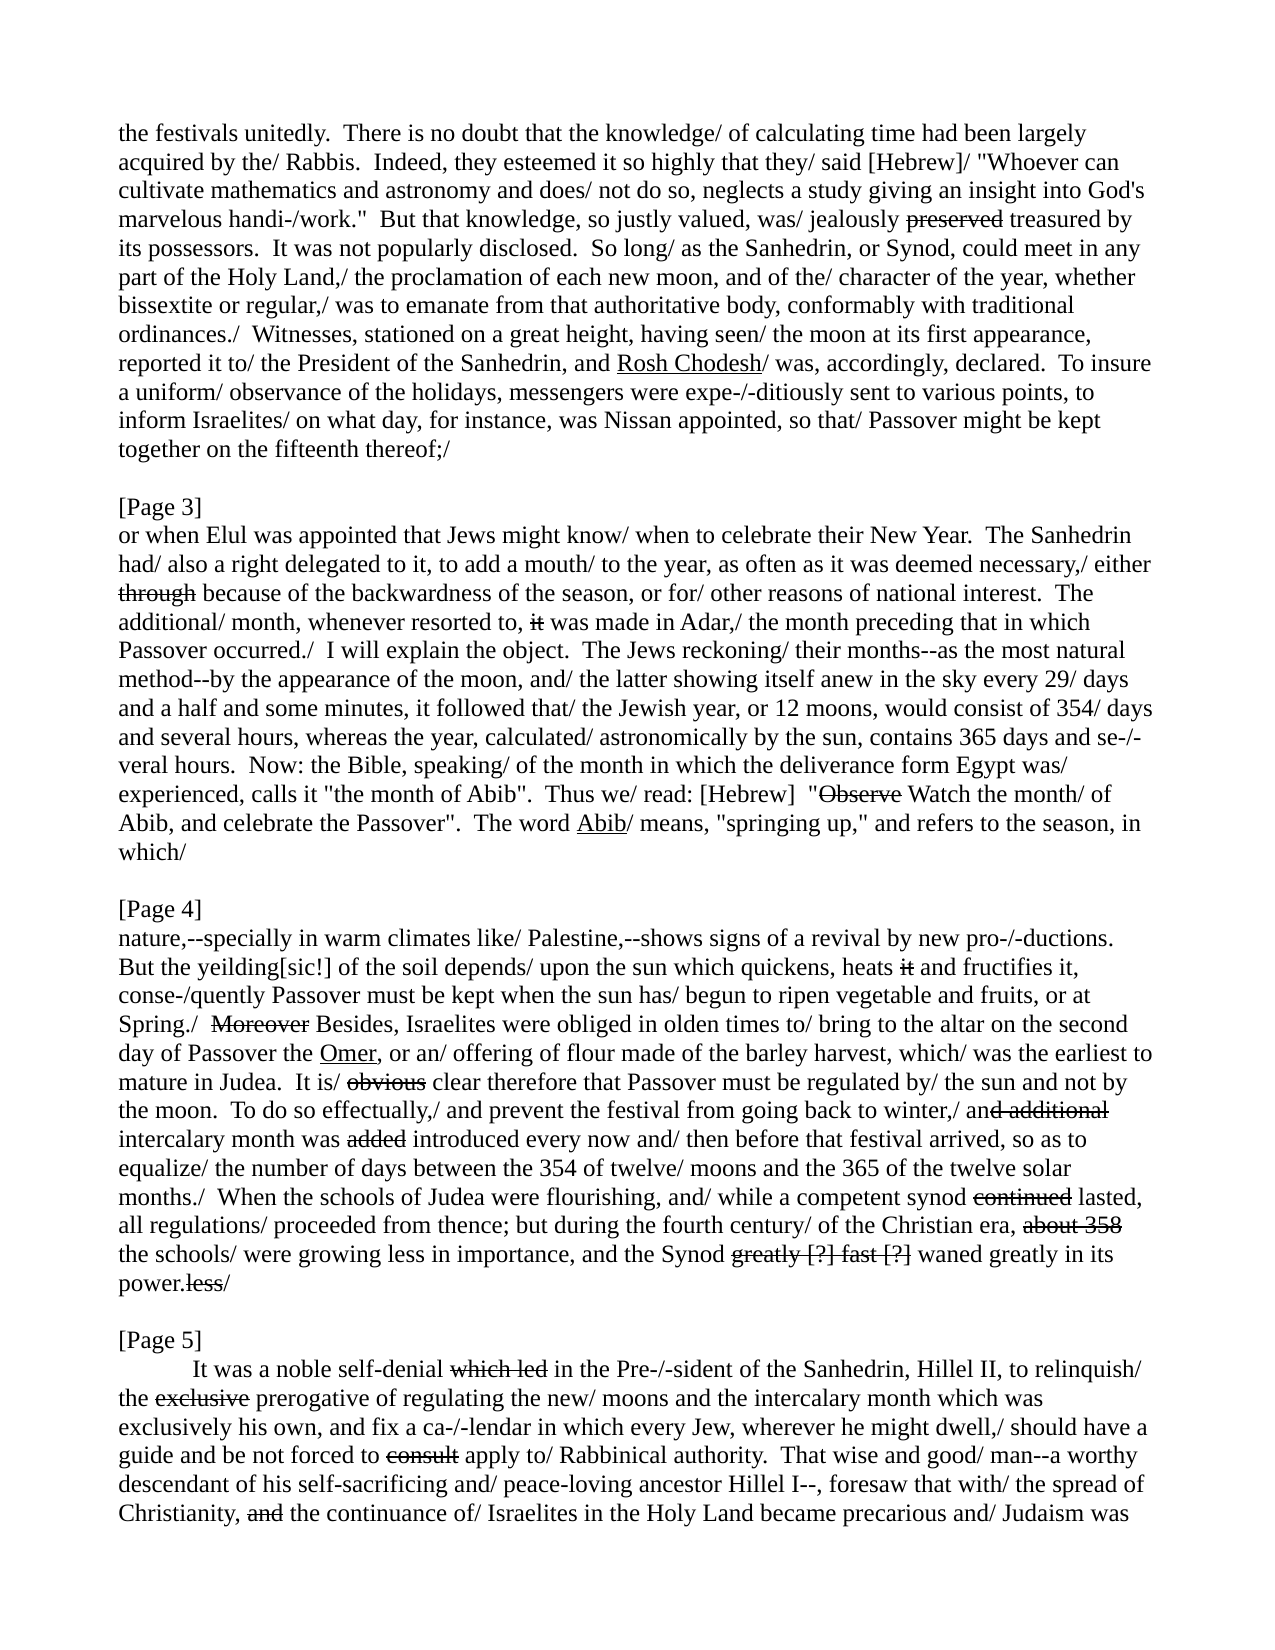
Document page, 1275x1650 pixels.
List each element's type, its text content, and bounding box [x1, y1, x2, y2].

text [Page 3] [118, 492, 1157, 521]
text [Page 5] [118, 1326, 1157, 1354]
text or when Elul was appointed that Jews might know/ when to celebrate their New Year. The Sanhedrin had/ also a right delegated to it, to add a mouth/ to the year, as often as it was deemed necessary,/ either through because of the backwardness of the season, or for/ other reasons of national interest. The additional/ month, whenever resorted to, it was made in Adar,/ the month preceding that in which Passover occurred./ I will explain the object. The Jews reckoning/ their months--as the most natural method--by the appearance of the moon, and/ the latter showing itself anew in the sky every 29/ days and a half and some minutes, it followed that/ the Jewish year, or 12 moons, would consist of 354/ days and several hours, whereas the year, calculated/ astronomically by the sun, contains 365 days and se-/-veral hours. Now: the Bible, speaking/ of the month in which the deliverance form Egypt was/ experienced, calls it "the month of Abib". Thus we/ read: [Hebrew] "Observe Watch the month/ of Abib, and celebrate the Passover". The word Abib/ means, "springing up," and refers to the season, in which/ [118, 521, 1157, 866]
text nature,--specially in warm climates like/ Palestine,--shows signs of a revival by new pro-/-ductions. But the yeilding[sic!] of the soil depends/ upon the sun which quickens, heats it and fructifies it, conse-/quently Passover must be kept when the sun has/ begun to ripen vegetable and fruits, or at Spring./ Moreover Besides, Israelites were obliged in olden times to/ bring to the altar on the second day of Passover the Omer, or an/ offering of flour made of the barley harvest, which/ was the earliest to mature in Judea. It is/ obvious clear therefore that Passover must be regulated by/ the sun and not by the moon. To do so effectually,/ and prevent the festival from going back to winter,/ and additional intercalary month was added introduced every now and/ then before that festival arrived, so as to equalize/ the number of days between the 354 of twelve/ moons and the 365 of the twelve solar months./ When the schools of Judea were flourishing, and/ while a competent synod continued lasted, all regulations/ proceeded from thence; but during the fourth century/ of the Christian era, about 358 the schools/ were growing less in importance, and the Synod greatly [?] fast [?] waned greatly in its power.less/ [118, 923, 1157, 1297]
text the festivals unitedly. There is no doubt that the knowledge/ of calculating time had been largely acquired by the/ Rabbis. Indeed, they esteemed it so highly that they/ said [Hebrew]/ "Whoever can cultivate mathematics and astronomy and does/ not do so, neglects a study giving an insight into God's marvelous handi-/work." But that knowledge, so justly valued, was/ jealously preserved treasured by its possessors. It was not popularly disclosed. So long/ as the Sanhedrin, or Synod, could meet in any part of the Holy Land,/ the proclamation of each new moon, and of the/ character of the year, whether bissextite or regular,/ was to emanate from that authoritative body, conformably with traditional ordinances./ Witnesses, stationed on a great height, having seen/ the moon at its first appearance, reported it to/ the President of the Sanhedrin, and Rosh Chodesh/ was, accordingly, declared. To insure a uniform/ observance of the holidays, messengers were expe-/-ditiously sent to various points, to inform Israelites/ on what day, for instance, was Nissan appointed, so that/ Passover might be kept together on the fifteenth thereof;/ [118, 118, 1157, 463]
text [Page 4] [118, 894, 1157, 923]
text It was a noble self-denial which led in the Pre-/-sident of the Sanhedrin, Hillel II, to relinquish/ the exclusive prerogative of regulating the new/ moons and the intercalary month which was exclusively his own, and fix a ca-/-lendar in which every Jew, wherever he might dwell,/ should have a guide and be not forced to consult apply to/ Rabbinical authority. That wise and good/ man--a worthy descendant of his self-sacrificing and/ peace-loving ancestor Hillel I--, foresaw that with/ the spread of Christianity, and the continuance of/ Israelites in the Holy Land became precarious and/ Judaism was [118, 1354, 1157, 1527]
